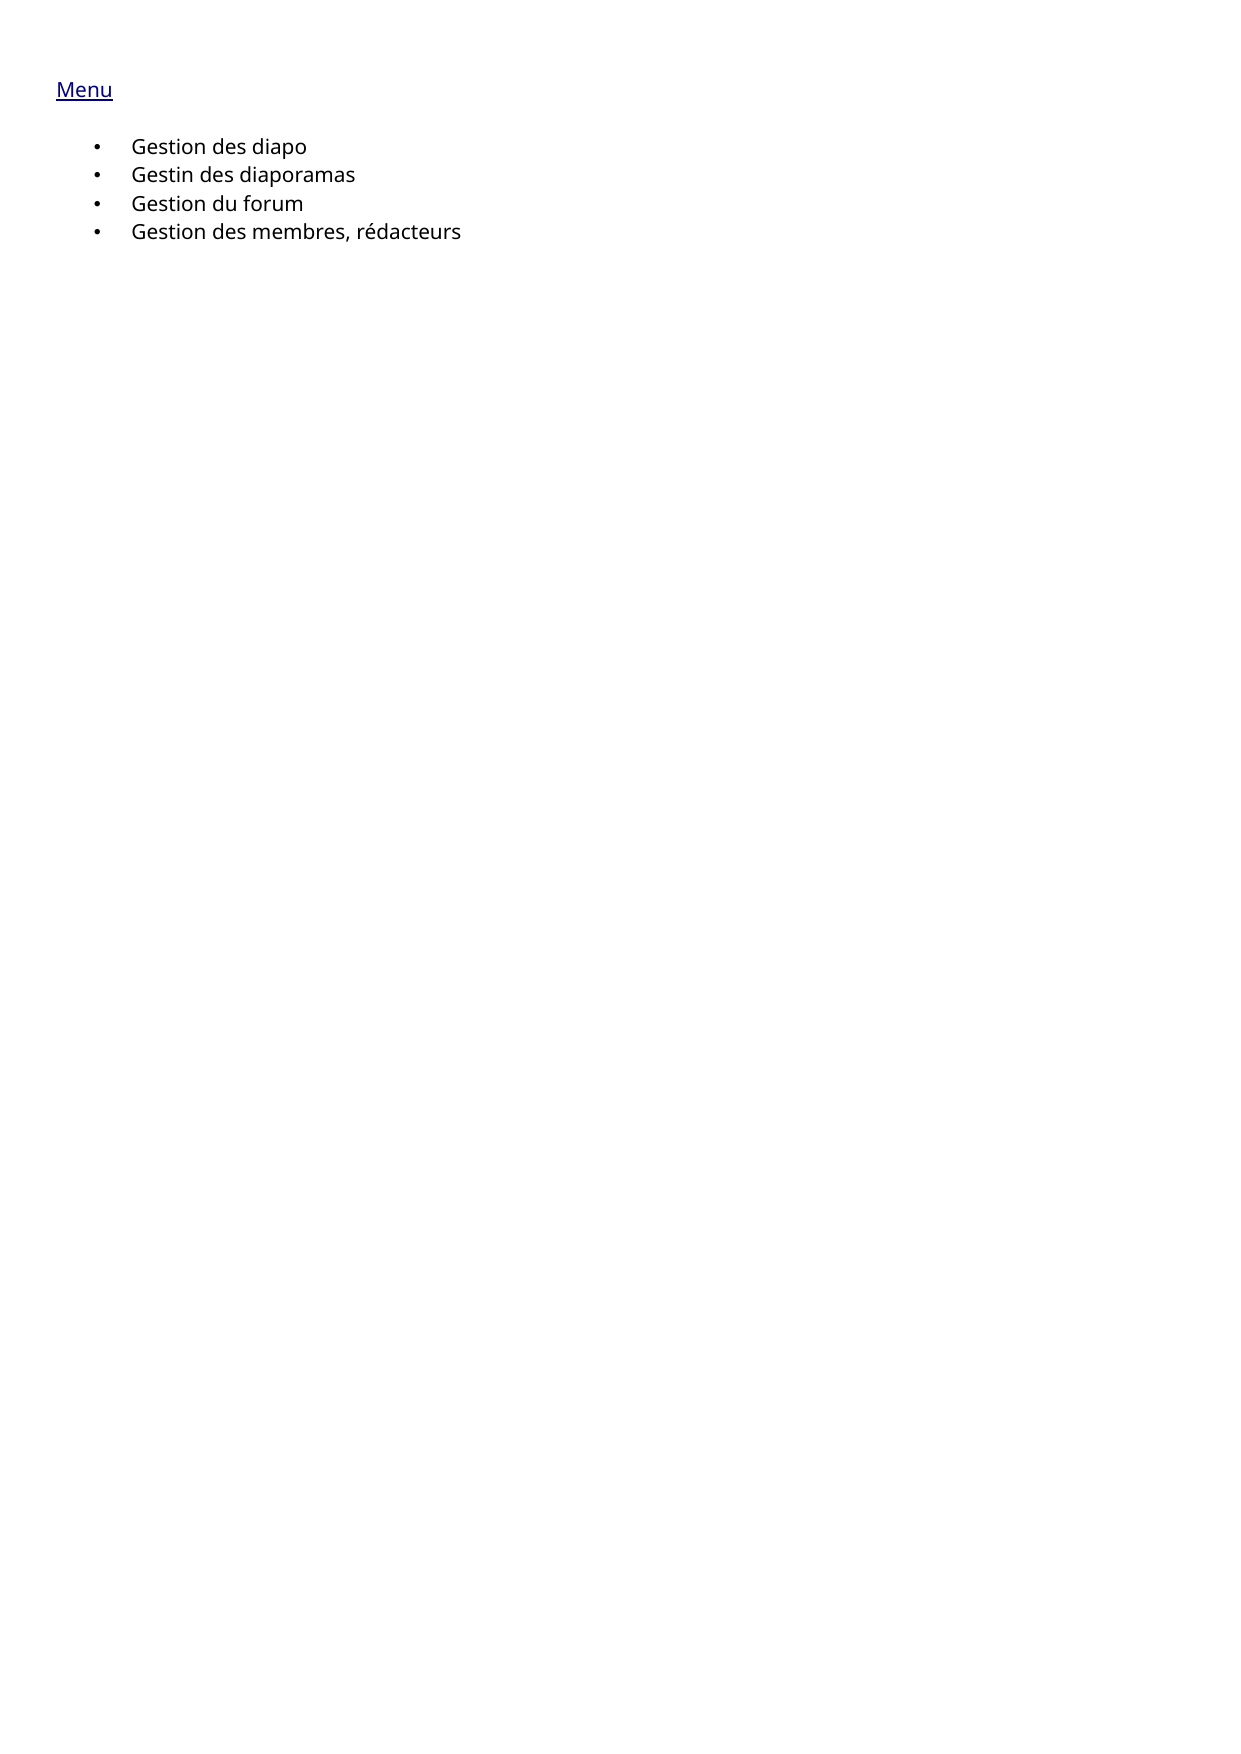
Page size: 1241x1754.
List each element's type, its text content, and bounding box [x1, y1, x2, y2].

text Menu [56, 75, 1161, 103]
list Gestion des diapo [94, 132, 1161, 160]
list Gestin des diaporamas [94, 160, 1161, 189]
list Gestion des membres, rédacteurs [94, 217, 1161, 246]
list Gestion du forum [94, 189, 1161, 217]
